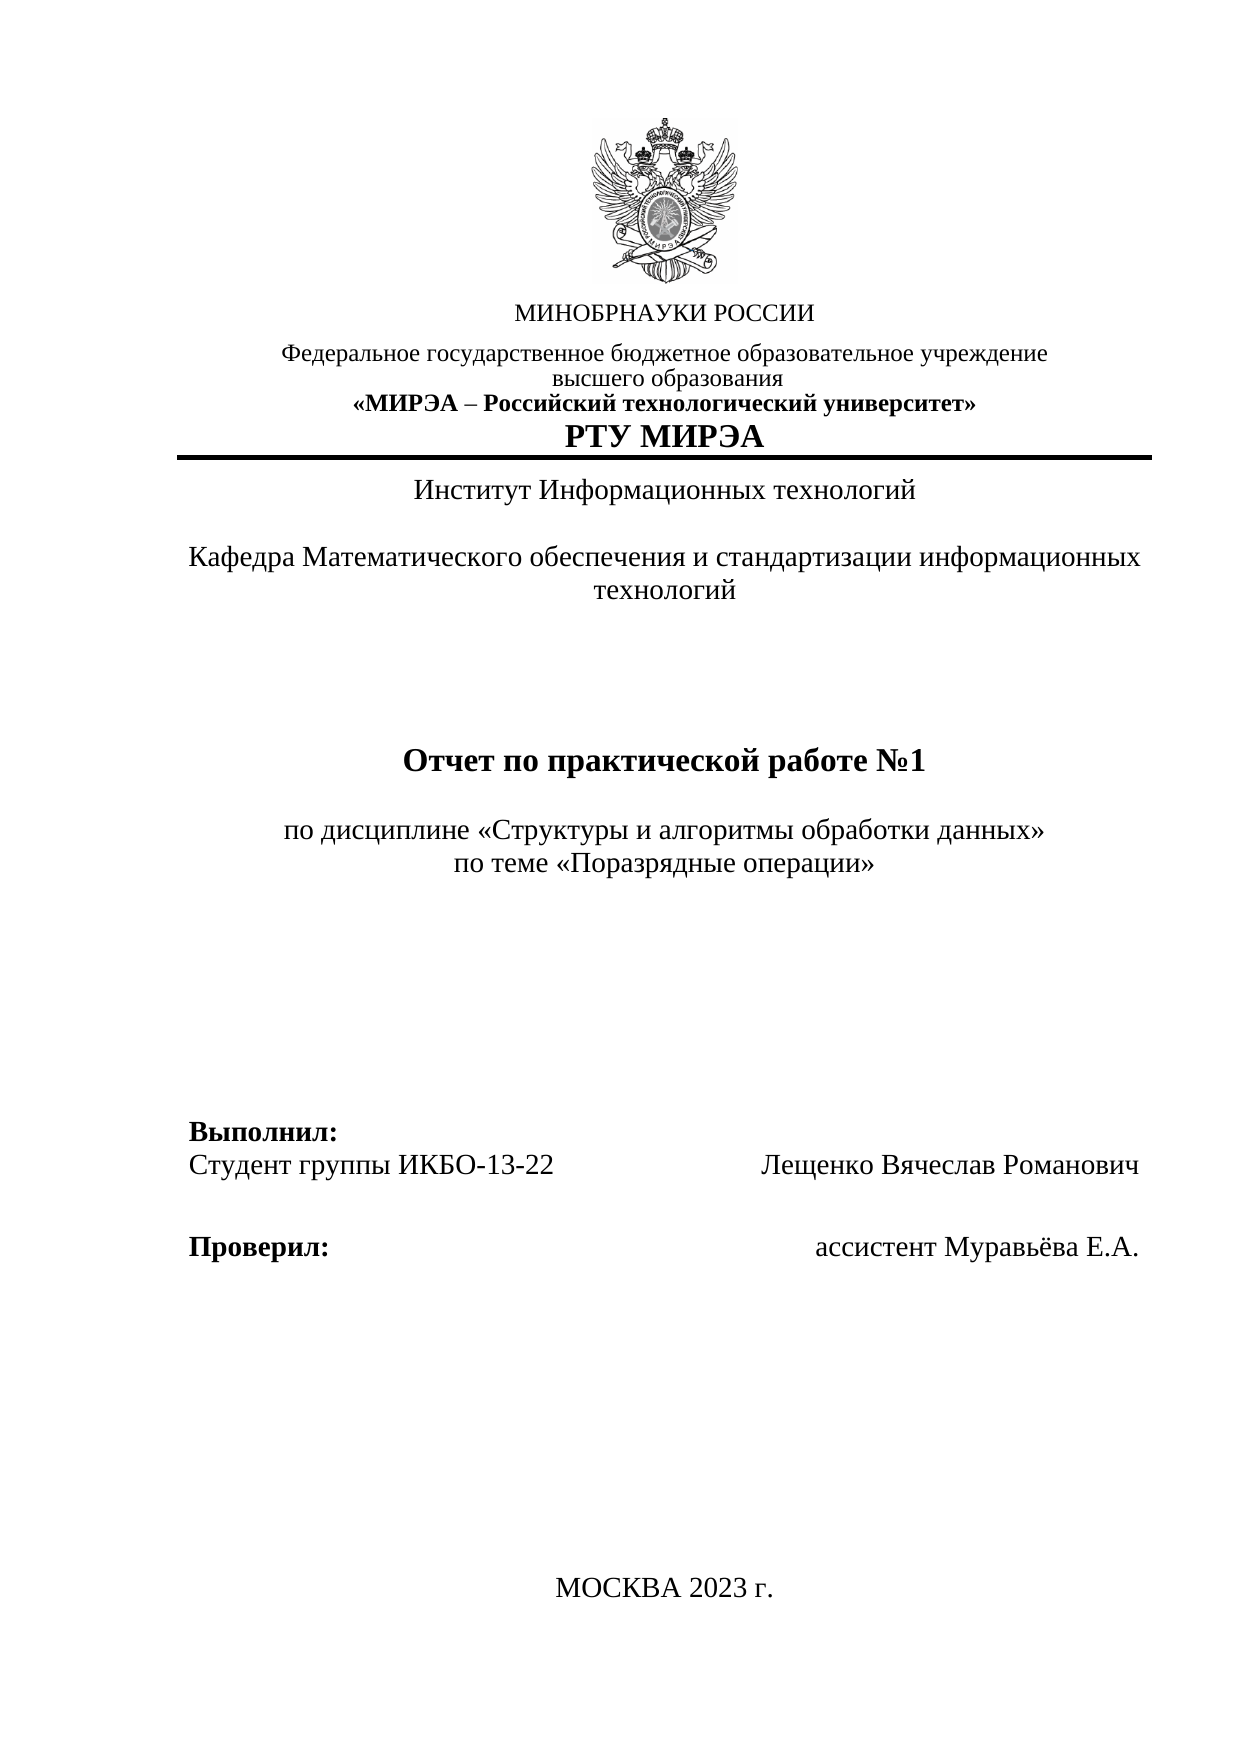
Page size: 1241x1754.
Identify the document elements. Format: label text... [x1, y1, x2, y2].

table_cell Федеральное государственное бюджетное образовательное учреждение высшего образования «МИРЭА – Российский технологический университет» РТУ МИРЭА [177, 341, 1152, 455]
text Кафедра Математического обеспечения и стандартизации информационных технологий [177, 539, 1152, 606]
text Институт Информационных технологий [177, 472, 1152, 505]
text по теме «Поразрядные операции» [177, 846, 1152, 879]
table_cell МИНОБРНАУКИ РОССИИ [177, 284, 1152, 341]
table_header Выполнил: Студент группы ИКБО-13-22 [177, 1114, 664, 1229]
table_header Лещенко Вячеслав Романович [664, 1114, 1151, 1229]
table_header [177, 118, 448, 284]
text МОСКВА 2023 г. [177, 1571, 1152, 1604]
text Отчет по практической работе №1 [177, 740, 1152, 778]
table_header [778, 118, 1152, 284]
picture [591, 118, 738, 284]
table_cell Проверил: [177, 1230, 664, 1302]
table_header [738, 118, 778, 284]
text по дисциплине «Структуры и алгоритмы обработки данных» [177, 812, 1152, 846]
table_header [448, 118, 591, 284]
table_cell ассистент Муравьёва Е.А. [664, 1230, 1151, 1302]
